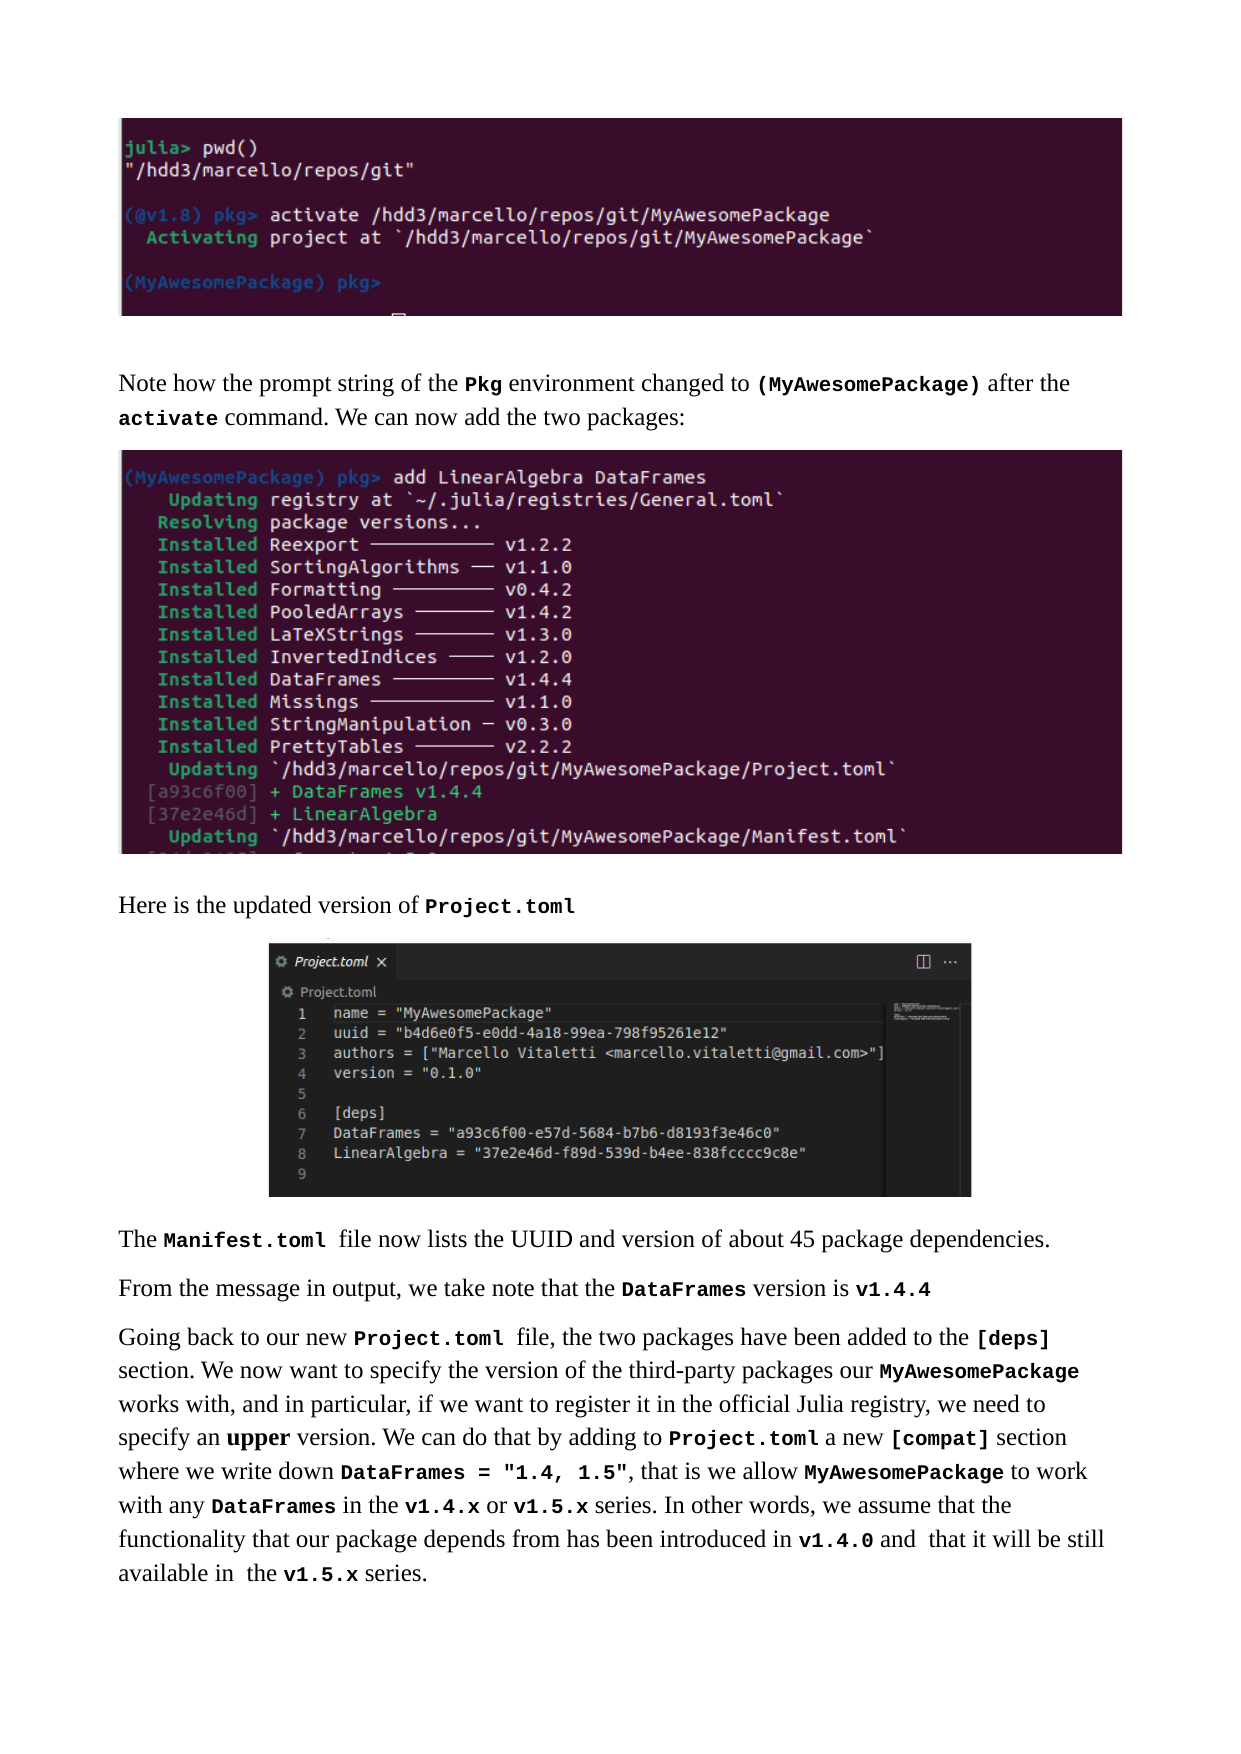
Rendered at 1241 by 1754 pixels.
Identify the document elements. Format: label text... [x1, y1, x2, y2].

text Going back to our new Project.toml file, the two packages have been added to the [deps] section. We now want to specify the version of the third-party packages our MyAwesomePackage works with, and in particular, if we want to register it in the official Julia registry, we need to specify an upper version. We can do that by adding to Project.toml a new [compat] section where we write down DataFrames = "1.4, 1.5", that is we allow MyAwesomePackage to work with any DataFrames in the v1.4.x or v1.5.x series. In other words, we assume that the functionality that our package depends from has been introduced in v1.4.0 and that it will be still available in the v1.5.x series. [118, 1322, 1122, 1587]
picture [118, 450, 1123, 854]
picture [118, 118, 1123, 316]
text Note how the prompt string of the Pkg environment changed to (MyAwesomePackage) after the activate command. We can now add the two packages: [118, 368, 1122, 431]
picture [268, 938, 972, 1197]
text From the message in output, we take note that the DataFrames version is v1.4.4 [118, 1273, 1122, 1303]
text The Manifest.toml file now lists the UUID and version of about 45 package dependencies. [118, 1224, 1122, 1254]
text Here is the updated version of Project.toml [118, 854, 1122, 920]
